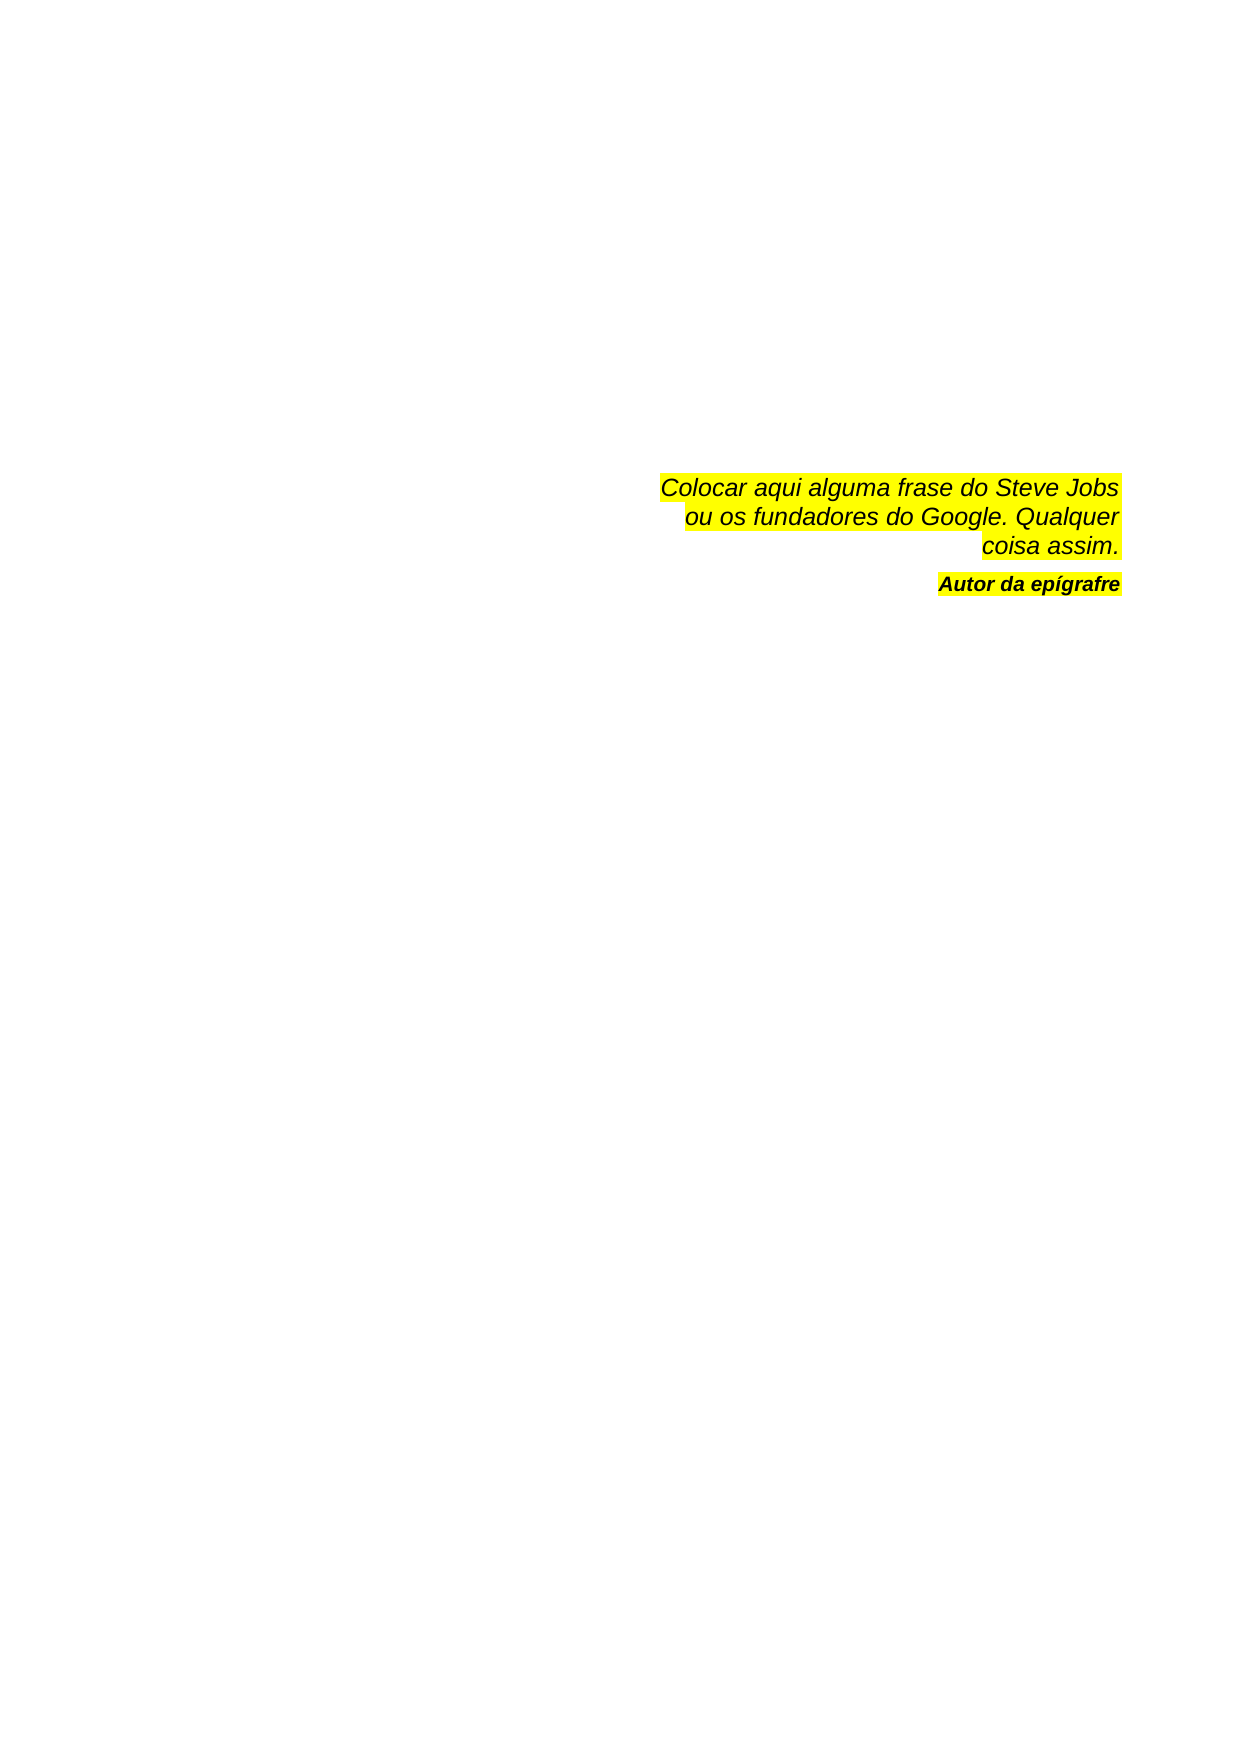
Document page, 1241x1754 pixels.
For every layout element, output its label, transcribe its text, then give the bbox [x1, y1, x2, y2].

text Colocar aqui alguma frase do Steve Jobs ou os fundadores do Google. Qualquer coisa assim. [650, 472, 1122, 560]
text Autor da epígrafre [650, 572, 1122, 596]
